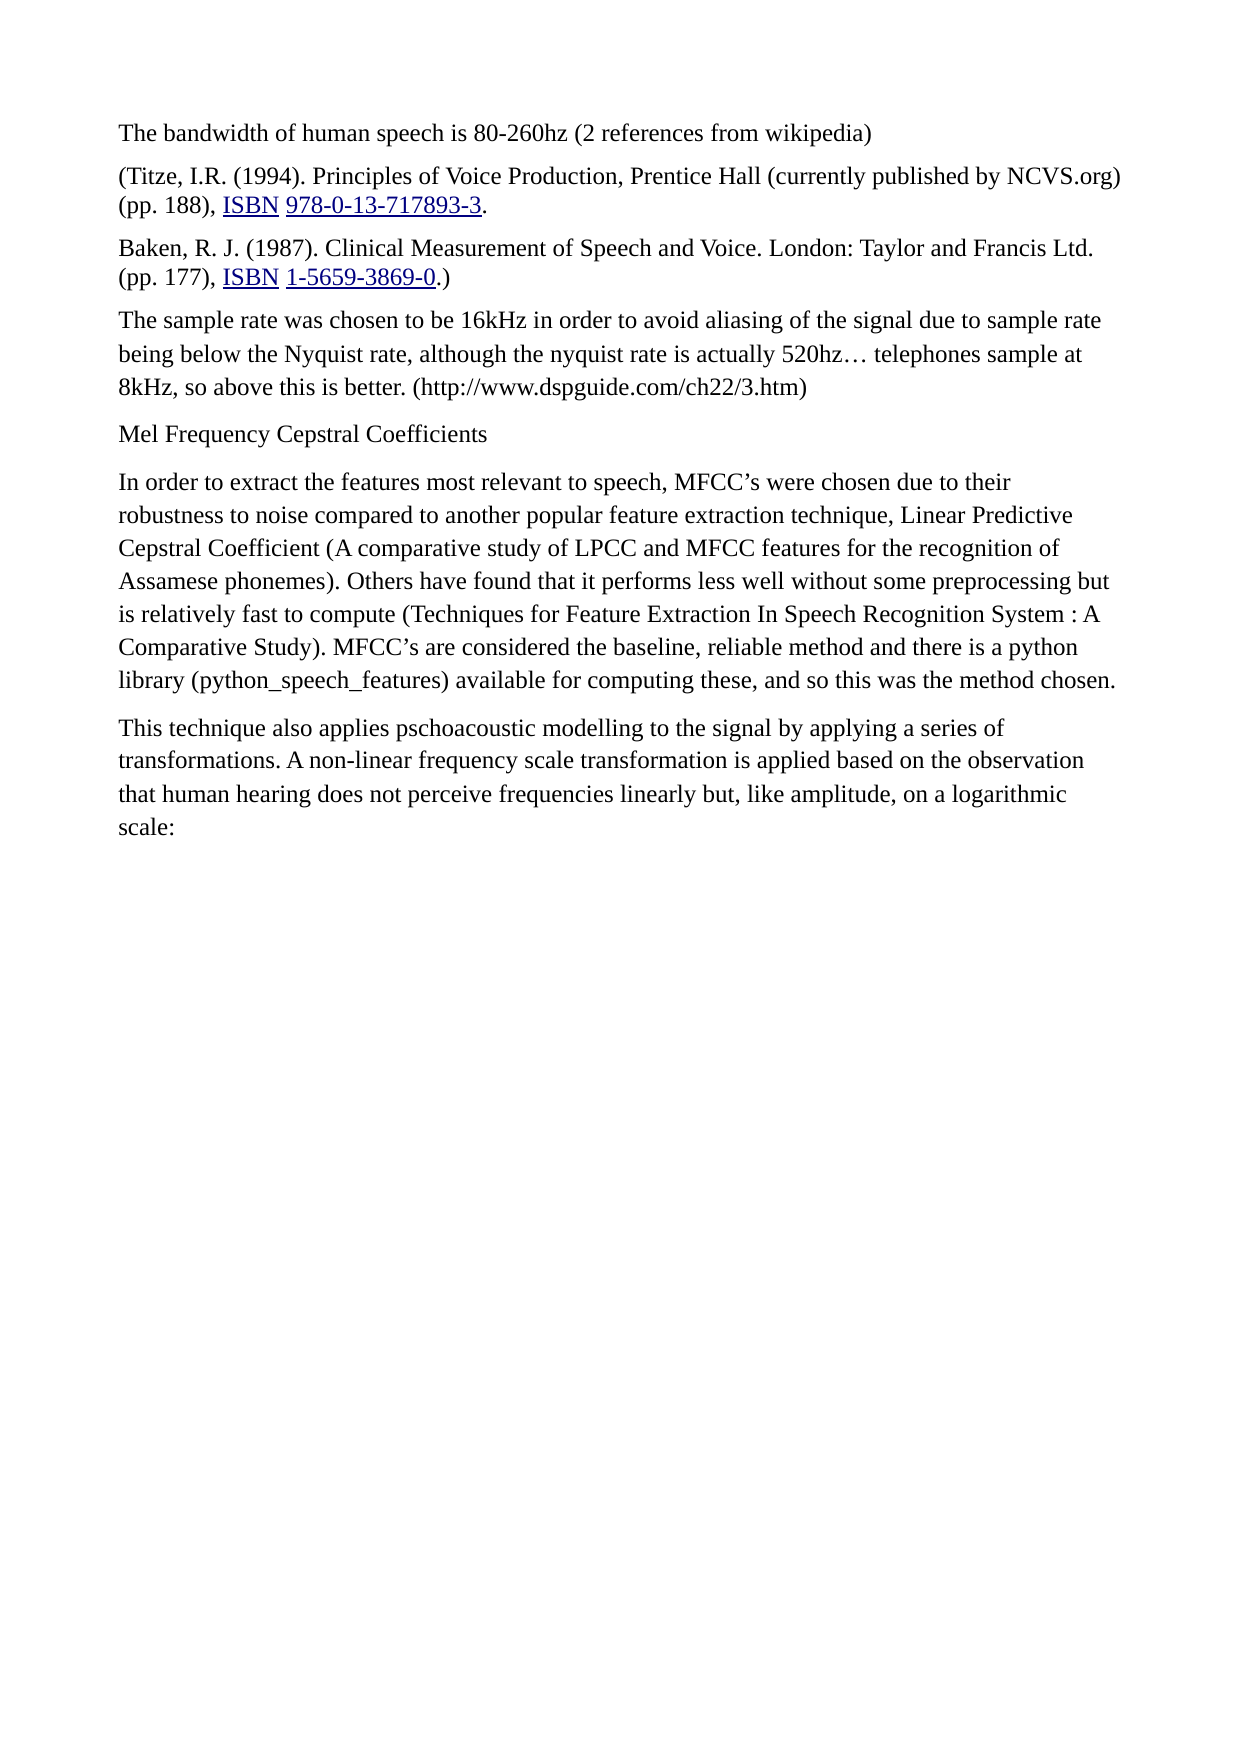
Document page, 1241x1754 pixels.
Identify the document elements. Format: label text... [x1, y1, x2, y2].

text The bandwidth of human speech is 80-260hz (2 references from wikipedia) [118, 118, 1122, 147]
text In order to extract the features most relevant to speech, MFCC’s were chosen due to their robustness to noise compared to another popular feature extraction technique, Linear Predictive Cepstral Coefficient (A comparative study of LPCC and MFCC features for the recognition of Assamese phonemes). Others have found that it performs less well without some preprocessing but is relatively fast to compute (Techniques for Feature Extraction In Speech Recognition System : A Comparative Study). MFCC’s are considered the baseline, reliable method and there is a python library (python_speech_features) available for computing these, and so this was the method chosen. [118, 467, 1122, 694]
text Baken, R. J. (1987). Clinical Measurement of Speech and Voice. London: Taylor and Francis Ltd. (pp. 177), ISBN 1-5659-3869-0.) [118, 233, 1122, 291]
text This technique also applies pschoacoustic modelling to the signal by applying a series of transformations. A non-linear frequency scale transformation is applied based on the observation that human hearing does not perceive frequencies linearly but, like amplitude, on a logarithmic scale: [118, 713, 1122, 840]
text The sample rate was chosen to be 16kHz in order to avoid aliasing of the signal due to sample rate being below the Nyquist rate, although the nyquist rate is actually 520hz… telephones sample at 8kHz, so above this is better. (http://www.dspguide.com/ch22/3.htm) [118, 306, 1122, 400]
text Mel Frequency Cepstral Coefficients [118, 419, 1122, 448]
text (Titze, I.R. (1994). Principles of Voice Production, Prentice Hall (currently published by NCVS.org) (pp. 188), ISBN 978-0-13-717893-3. [118, 161, 1122, 219]
